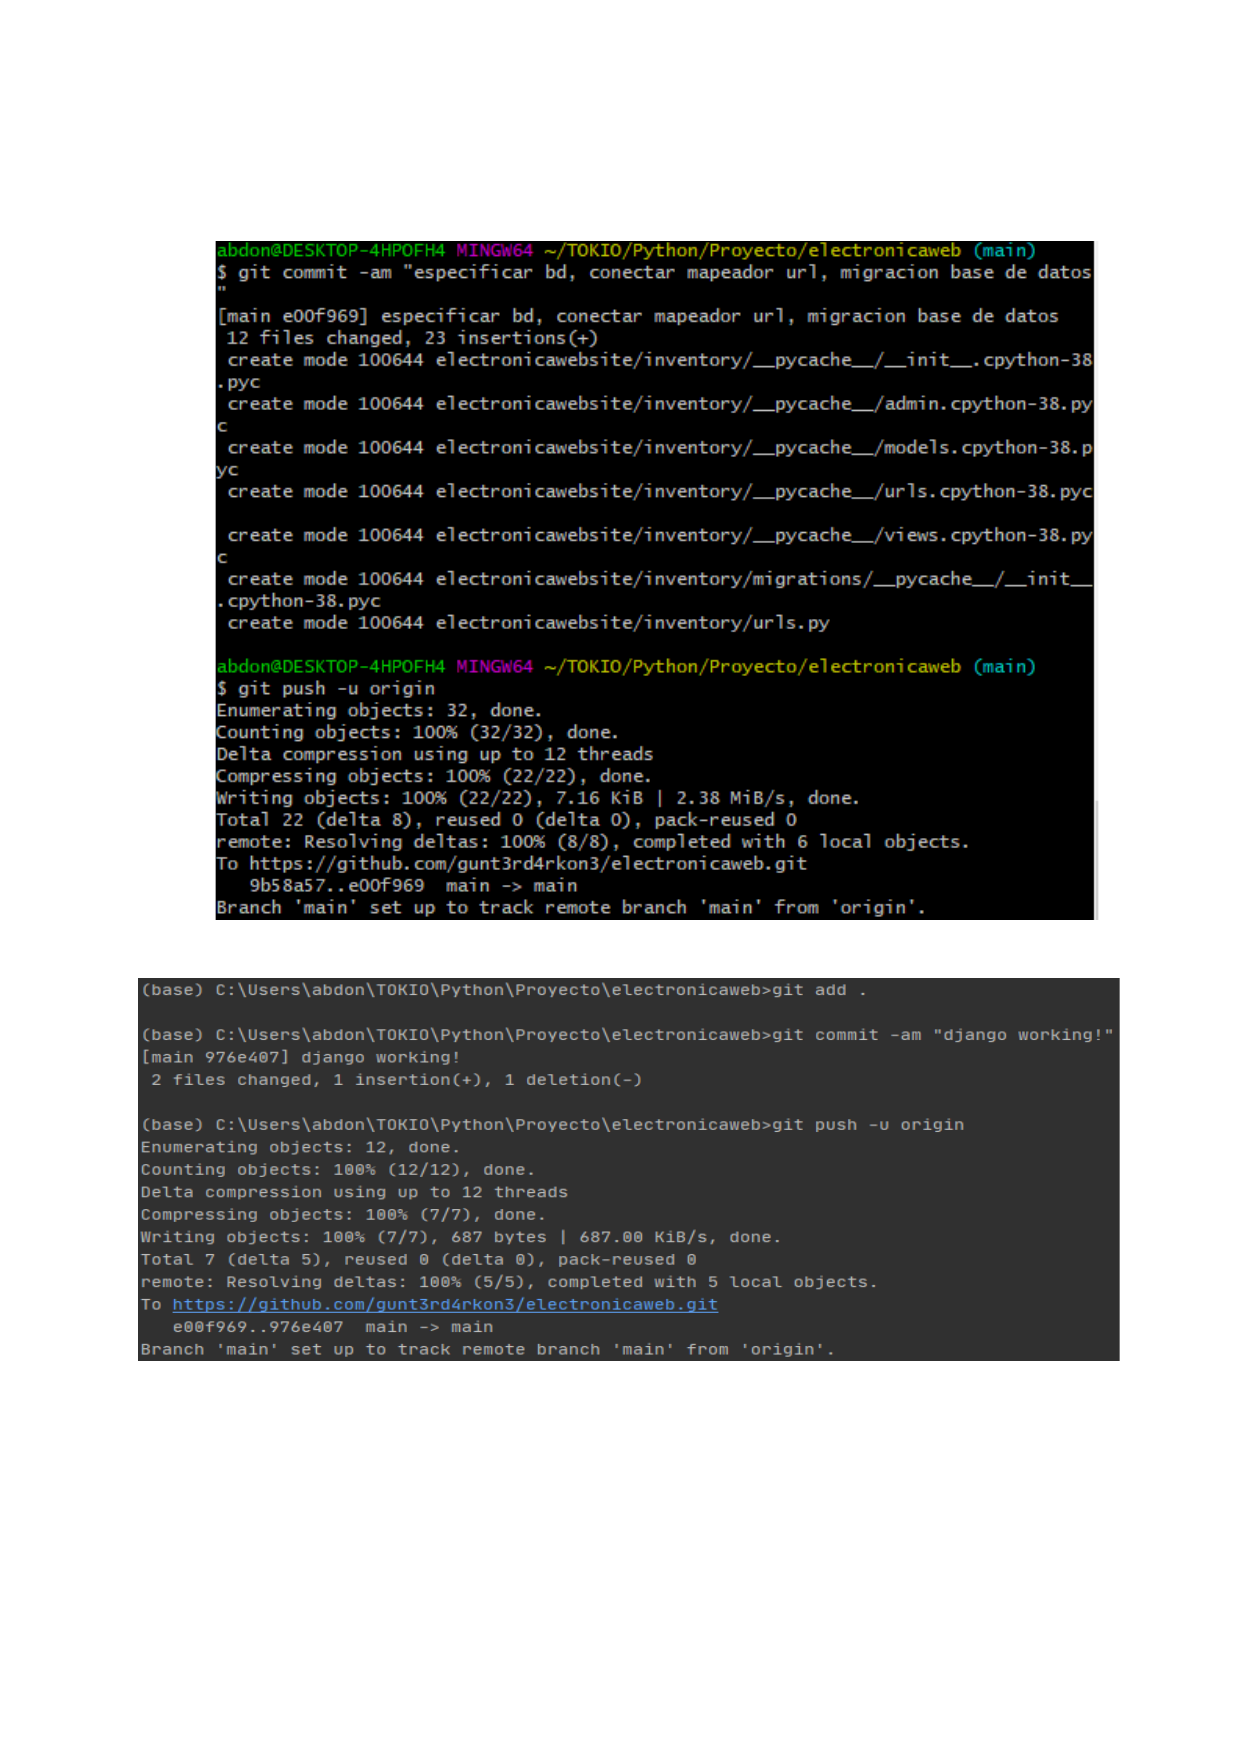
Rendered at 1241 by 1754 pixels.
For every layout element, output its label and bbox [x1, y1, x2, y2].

picture [215, 241, 1099, 920]
picture [138, 978, 1120, 1361]
